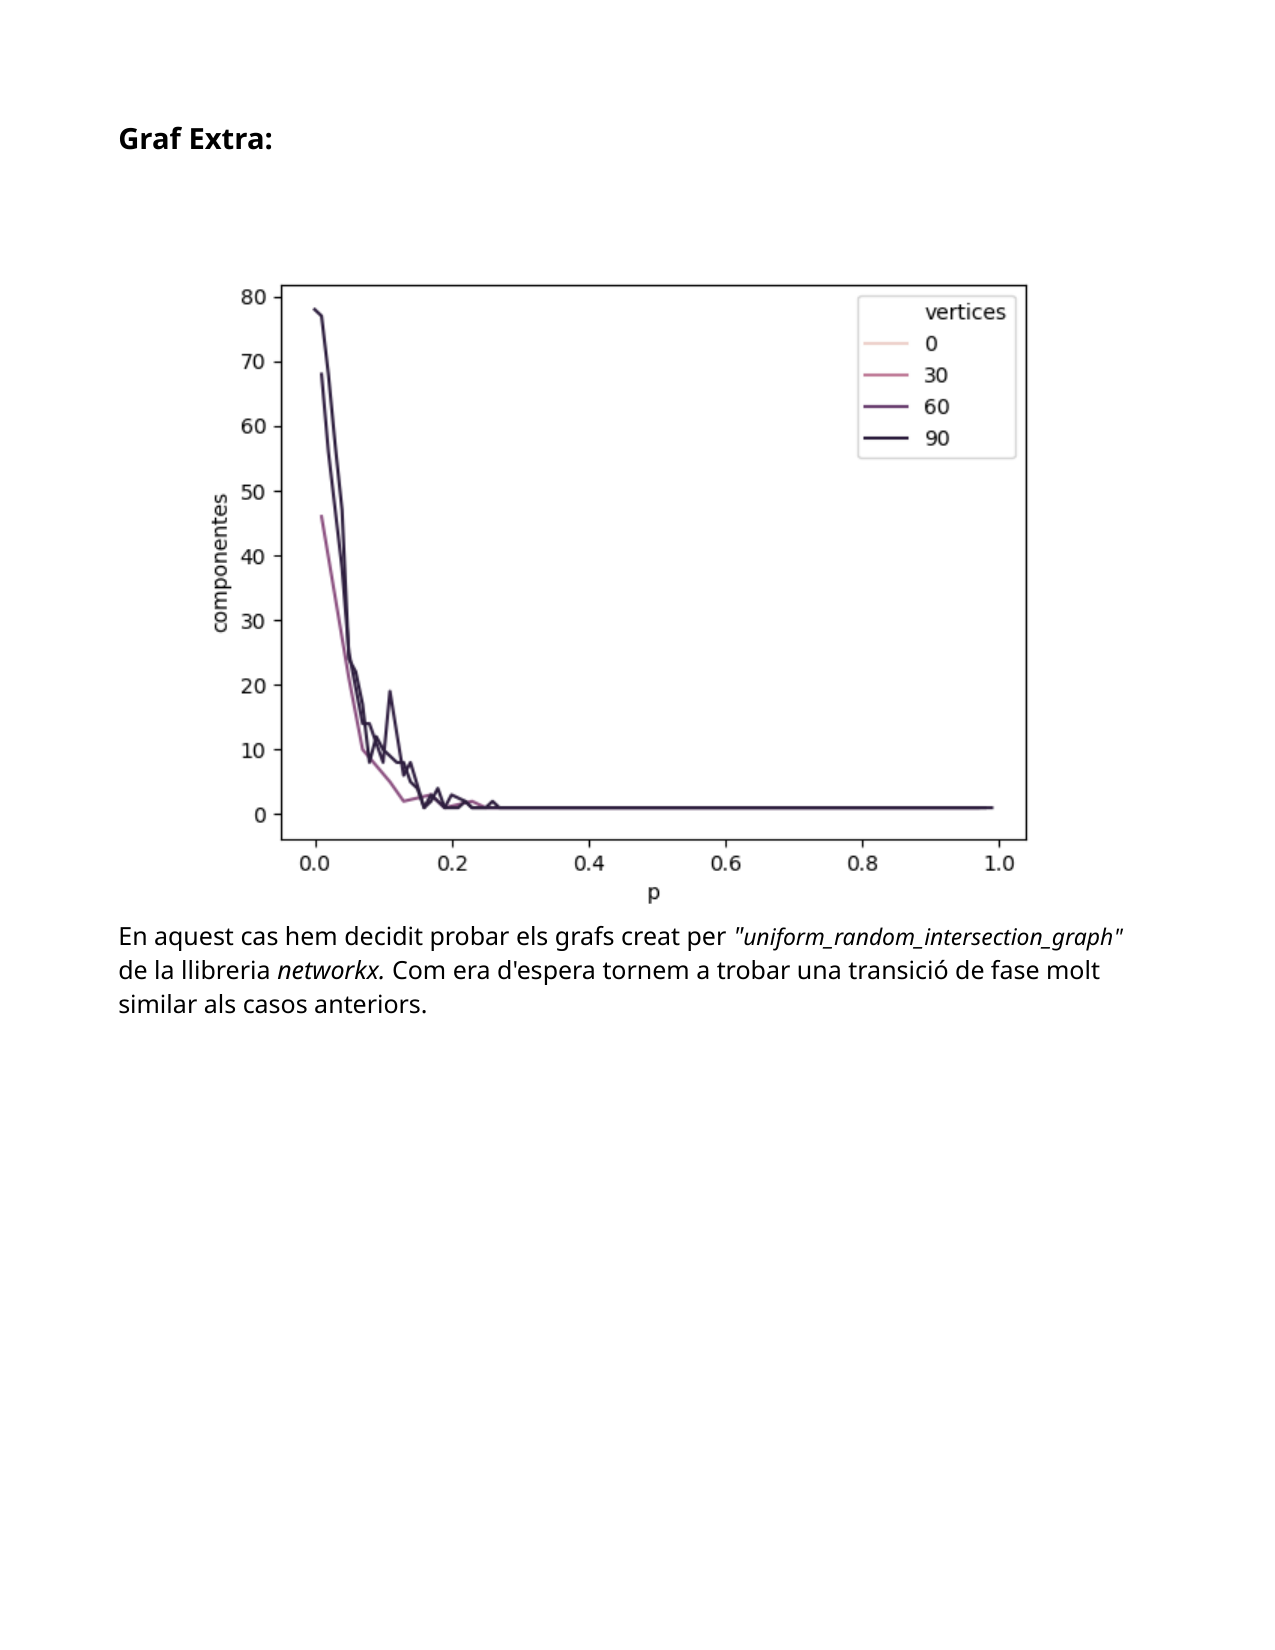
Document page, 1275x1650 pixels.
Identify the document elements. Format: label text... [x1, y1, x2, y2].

picture [161, 198, 1122, 919]
text En aquest cas hem decidit probar els grafs creat per "uniform_random_intersection_graph" de la llibreria networkx. Com era d'espera tornem a trobar una transició de fase molt similar als casos anteriors. [118, 197, 1157, 1021]
text Graf Extra: [118, 118, 1157, 158]
